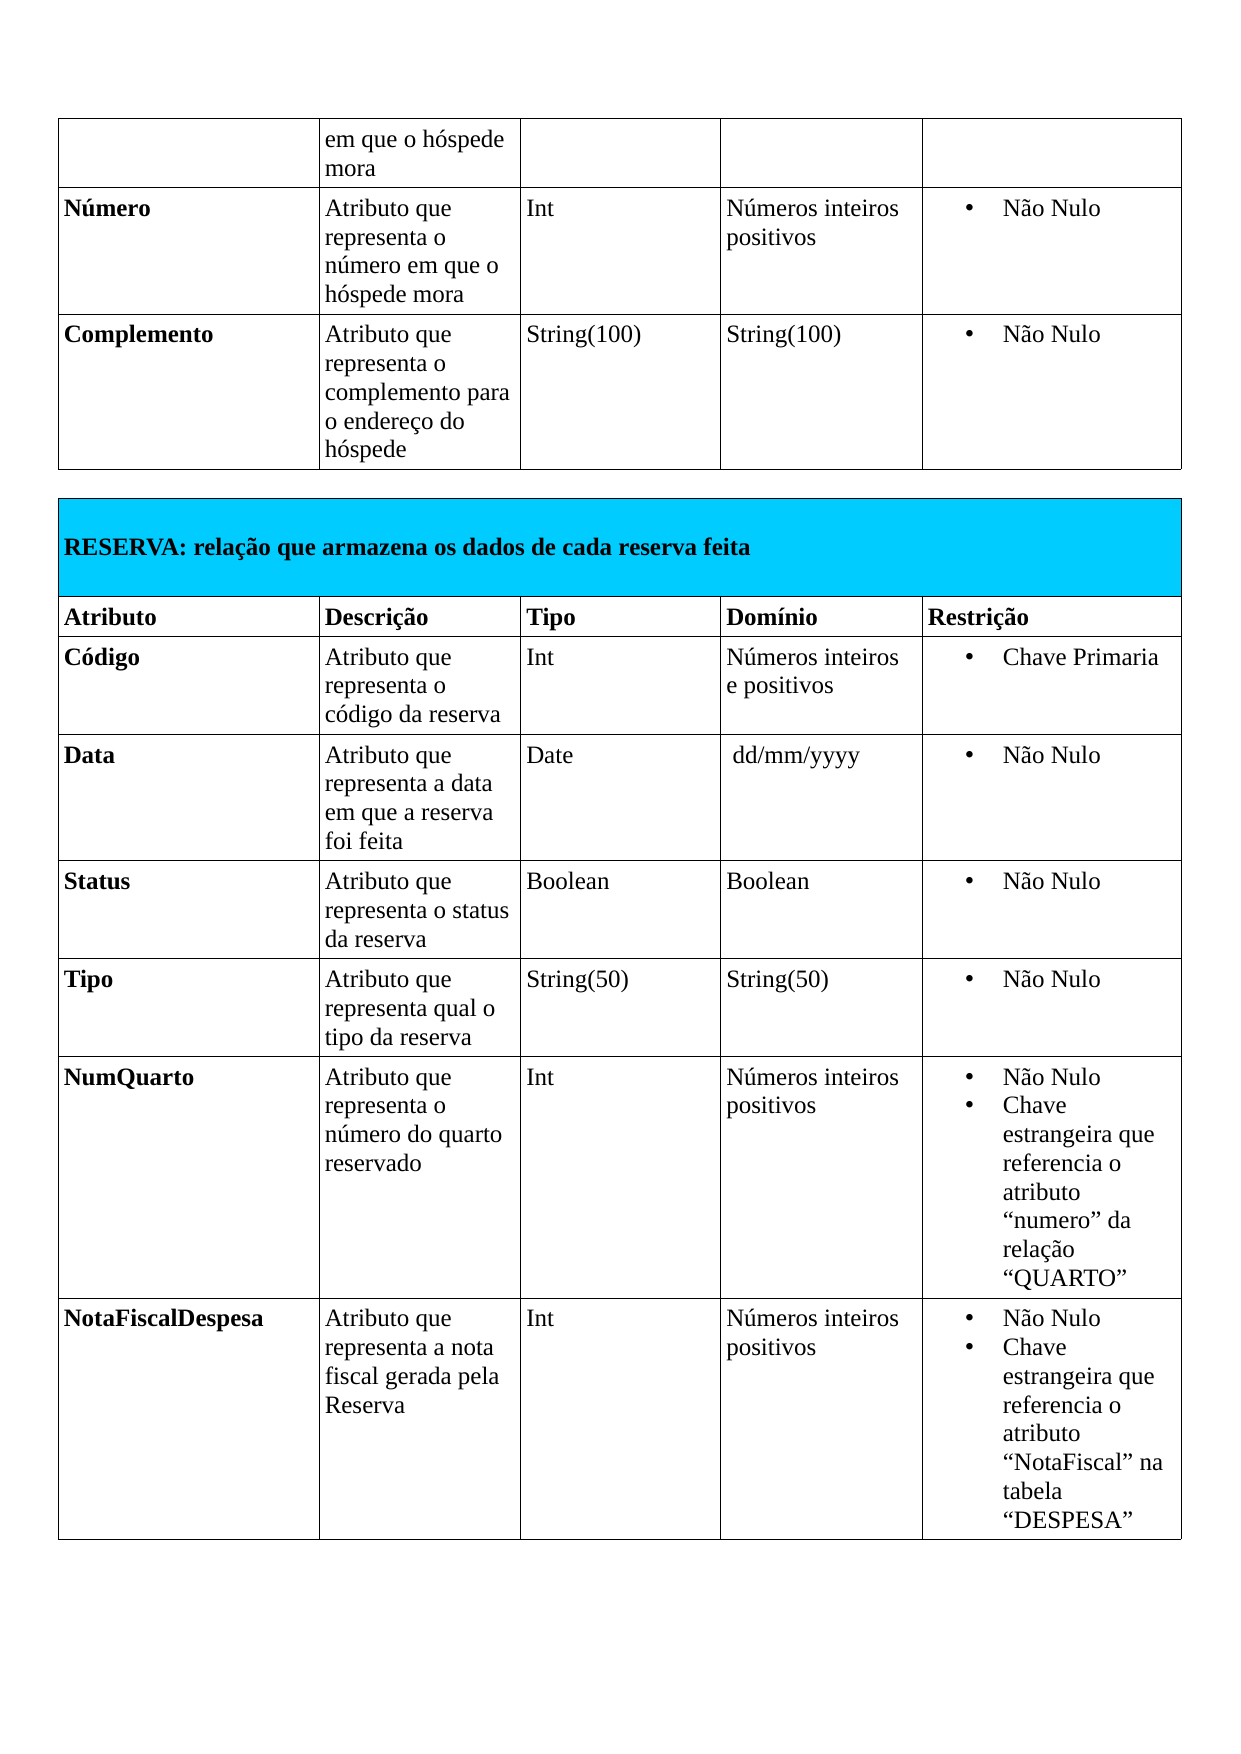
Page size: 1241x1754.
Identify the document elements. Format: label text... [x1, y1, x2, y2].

table_cell Data [59, 735, 319, 860]
table_cell Domínio [721, 597, 922, 636]
table_cell Int [521, 637, 720, 734]
table_cell Não Nulo Chave estrangeira que referencia o atributo “NotaFiscal” na tabela “DESPESA” [923, 1299, 1181, 1539]
table_cell Atributo que representa o número do quarto reservado [320, 1057, 520, 1298]
table_cell Número [59, 188, 319, 314]
table_cell Não Nulo [923, 735, 1181, 860]
table_cell Números inteiros e positivos [721, 637, 922, 734]
table_cell String(50) [521, 959, 720, 1056]
table_cell Atributo que representa o código da reserva [320, 637, 520, 734]
table_cell NumQuarto [59, 1057, 319, 1298]
table_cell Não Nulo Chave estrangeira que referencia o atributo “numero” da relação “QUARTO” [923, 1057, 1181, 1298]
table_cell Atributo que representa a nota fiscal gerada pela Reserva [320, 1299, 520, 1539]
table_cell Date [521, 735, 720, 860]
table_cell Tipo [59, 959, 319, 1056]
table_cell String(50) [721, 959, 922, 1056]
table_cell Restrição [923, 597, 1181, 636]
table_cell Descrição [320, 597, 520, 636]
table_cell Chave Primaria [923, 637, 1181, 734]
table_cell Atributo que representa qual o tipo da reserva [320, 959, 520, 1056]
table_cell Não Nulo [923, 188, 1181, 314]
table_cell Atributo que representa o número em que o hóspede mora [320, 188, 520, 314]
table_header RESERVA: relação que armazena os dados de cada reserva feita [59, 499, 1181, 596]
table_cell Atributo que representa o status da reserva [320, 861, 520, 958]
table_cell Atributo que representa o complemento para o endereço do hóspede [320, 315, 520, 469]
table_cell [521, 119, 720, 187]
table_cell Tipo [521, 597, 720, 636]
table_cell String(100) [721, 315, 922, 469]
table_cell Números inteiros positivos [721, 188, 922, 314]
table_cell [59, 119, 319, 187]
table_cell em que o hóspede mora [320, 119, 520, 187]
table_cell Código [59, 637, 319, 734]
table_cell Status [59, 861, 319, 958]
table_cell Números inteiros positivos [721, 1299, 922, 1539]
table_cell Int [521, 1299, 720, 1539]
table_cell dd/mm/yyyy [721, 735, 922, 860]
table_cell ­Atributo que representa a data em que a reserva foi feita [320, 735, 520, 860]
table_cell Não Nulo [923, 315, 1181, 469]
table_cell Atributo [59, 597, 319, 636]
table_cell Complemento [59, 315, 319, 469]
table_cell Boolean [521, 861, 720, 958]
table_cell Int [521, 1057, 720, 1298]
table_cell NotaFiscalDespesa [59, 1299, 319, 1539]
table_cell [923, 119, 1181, 187]
table_cell Boolean [721, 861, 922, 958]
table_cell Int [521, 188, 720, 314]
table_cell [721, 119, 922, 187]
table_cell Não Nulo [923, 959, 1181, 1056]
table_cell Não Nulo [923, 861, 1181, 958]
table_cell Números inteiros positivos [721, 1057, 922, 1298]
table_cell String(100) [521, 315, 720, 469]
